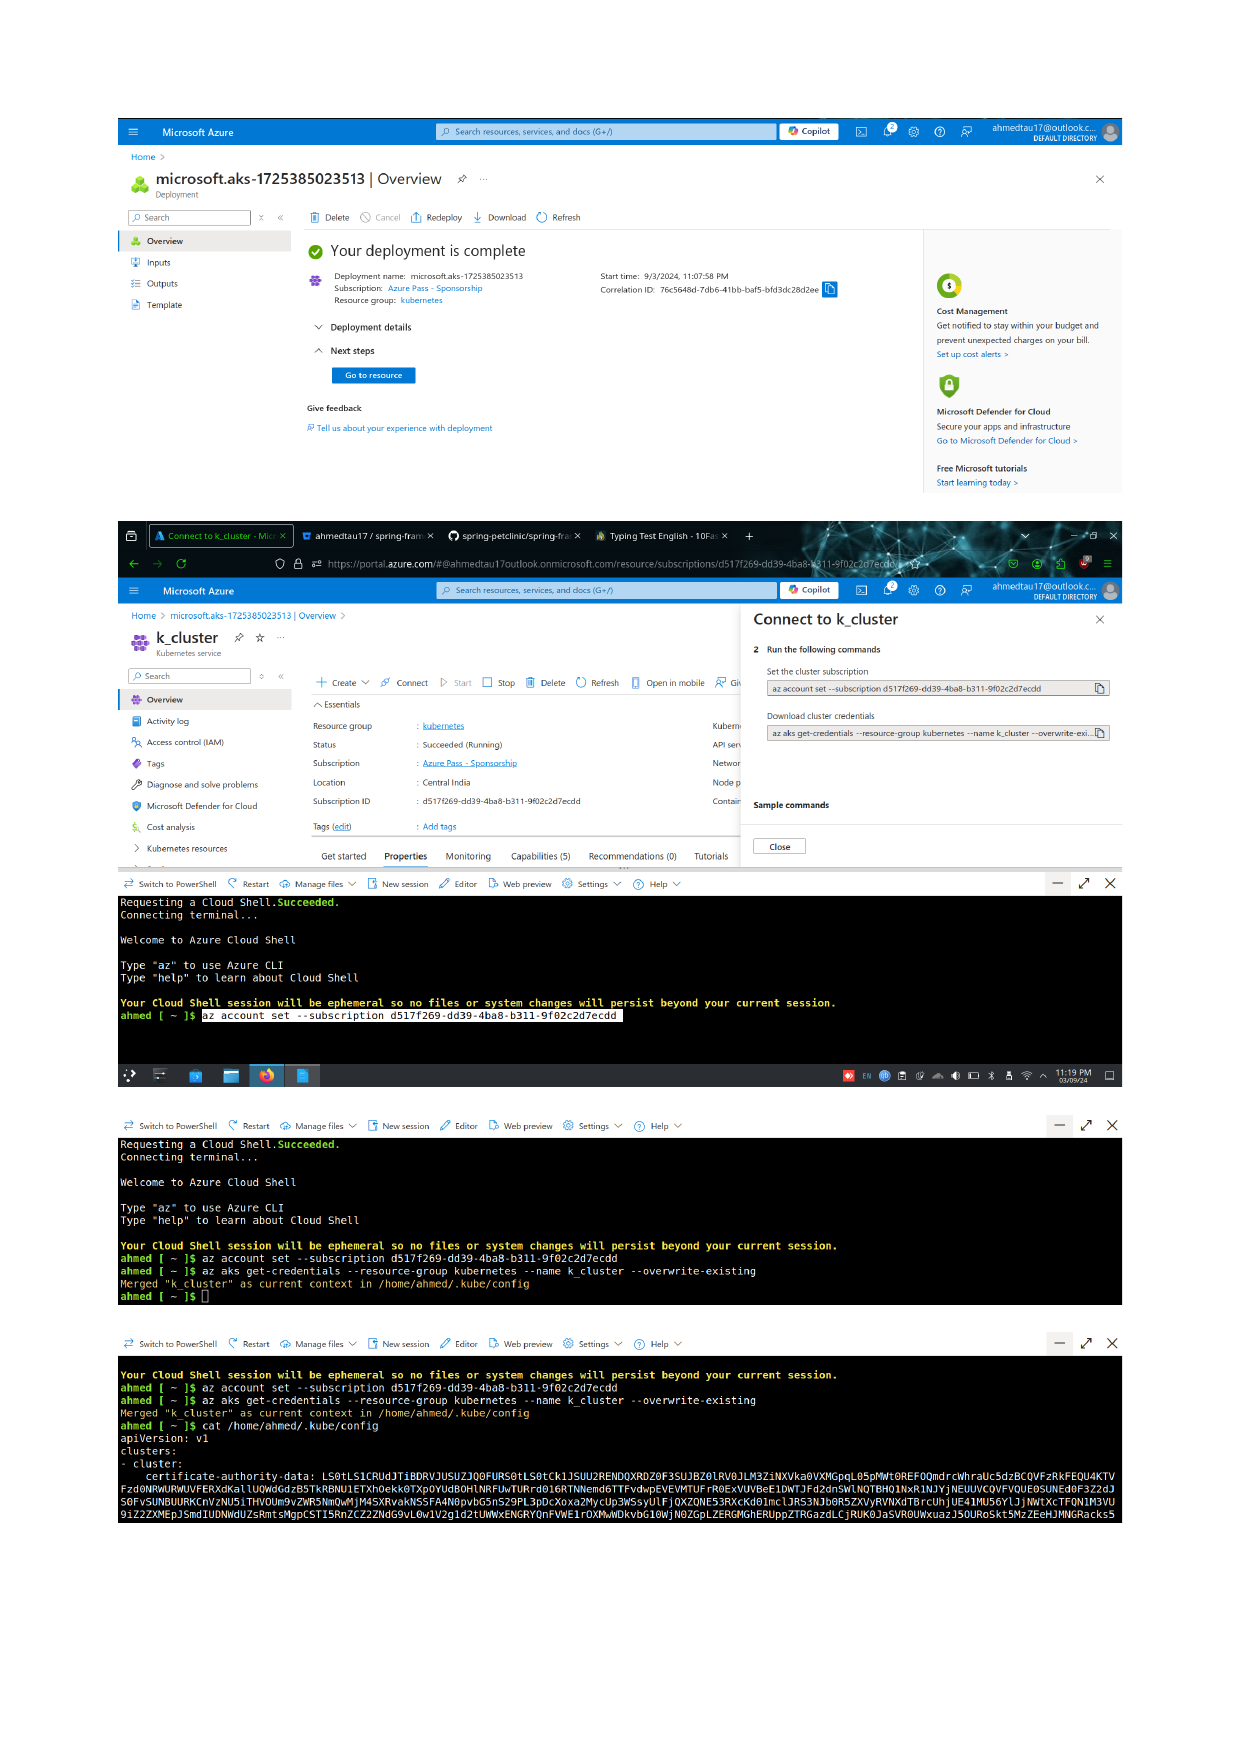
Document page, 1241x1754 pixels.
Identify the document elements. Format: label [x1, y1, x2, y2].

picture [118, 521, 1123, 1087]
picture [118, 1115, 1123, 1305]
picture [118, 1332, 1123, 1523]
picture [118, 118, 1123, 493]
